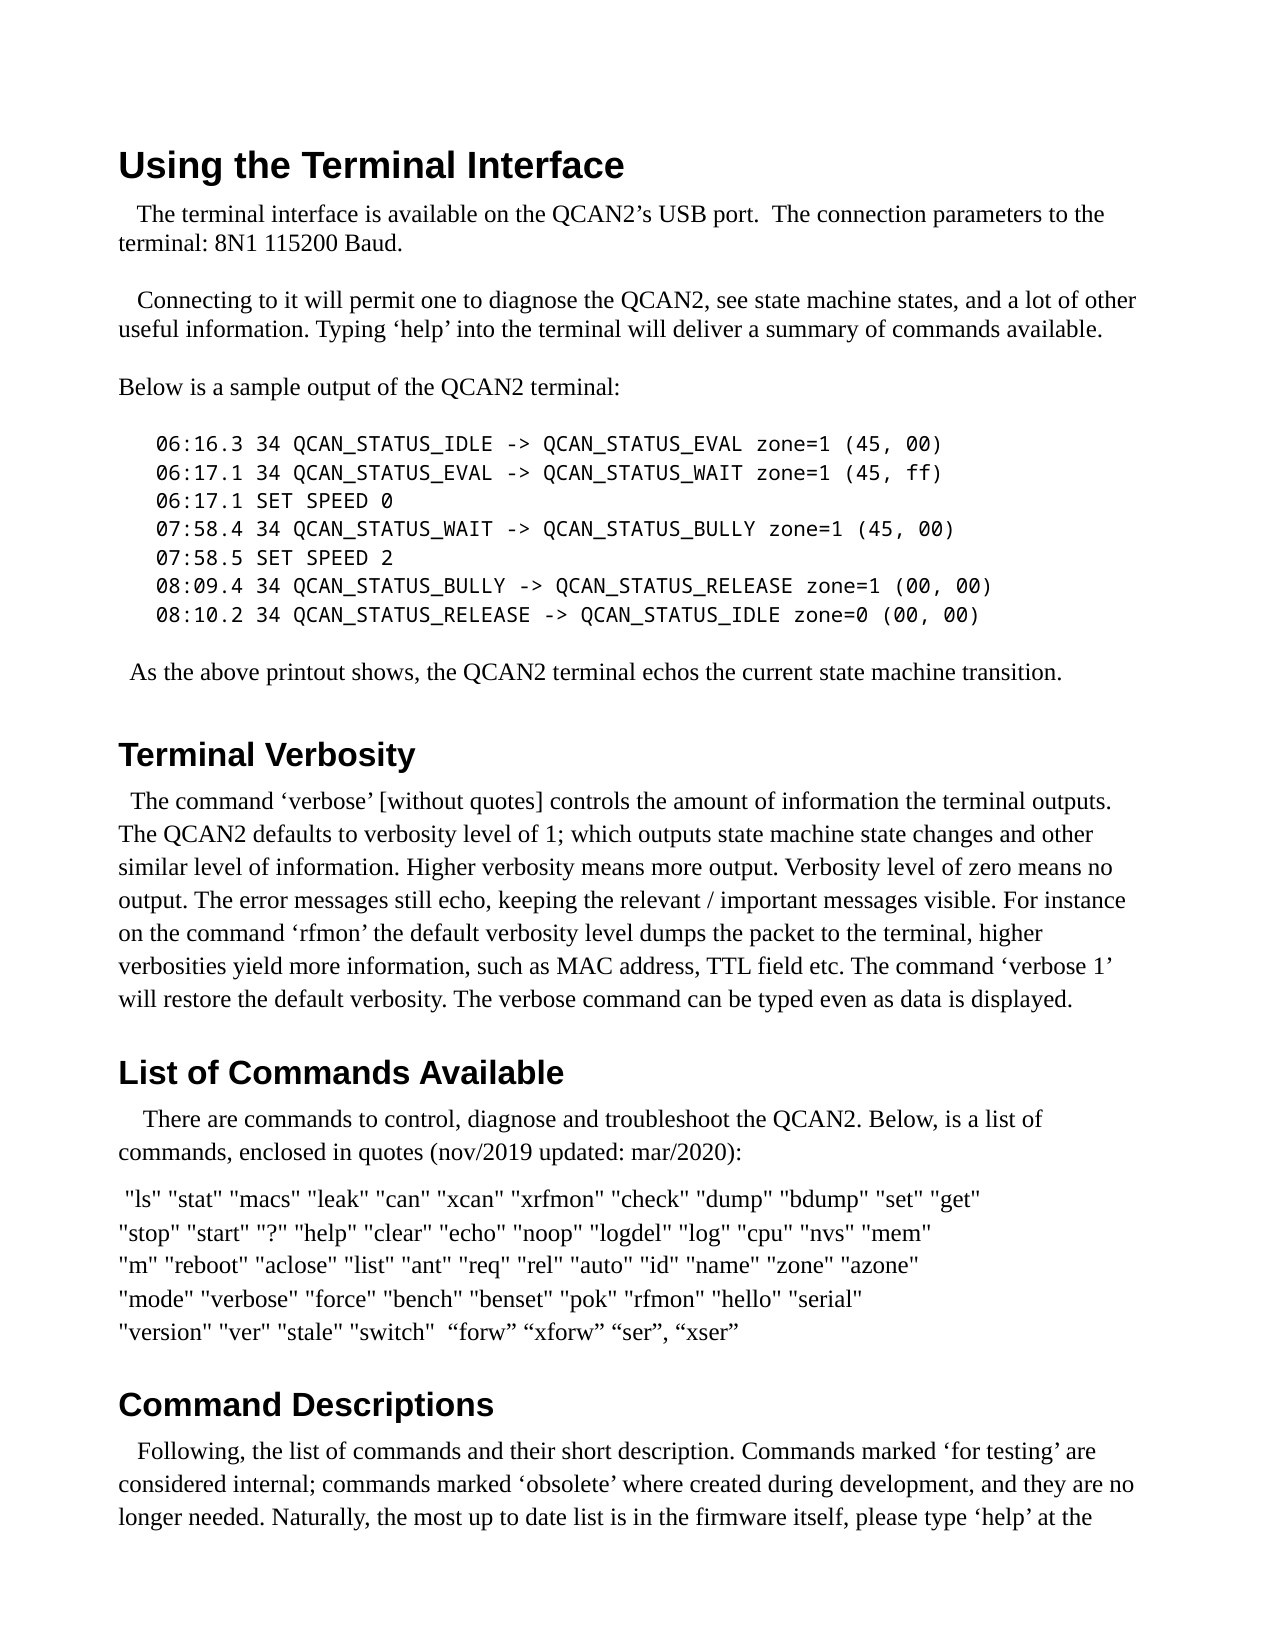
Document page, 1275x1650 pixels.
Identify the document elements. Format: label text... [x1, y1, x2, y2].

text 08:09.4 34 QCAN_STATUS_BULLY -> QCAN_STATUS_RELEASE zone=1 (00, 00) [118, 571, 1157, 600]
text 07:58.5 SET SPEED 2 [118, 543, 1157, 571]
text 07:58.4 34 QCAN_STATUS_WAIT -> QCAN_STATUS_BULLY zone=1 (45, 00) [118, 514, 1157, 543]
text 06:16.3 34 QCAN_STATUS_IDLE -> QCAN_STATUS_EVAL zone=1 (45, 00) [118, 429, 1157, 458]
subtitle List of Commands Available [118, 1053, 1157, 1091]
text "ls" "stat" "macs" "leak" "can" "xcan" "xrfmon" "check" "dump" "bdump" "set" "get" "stop" "start" "?" "help" "clear" "echo" "noop" "logdel" "log" "cpu" "nvs" "mem" "m" "reboot" "aclose" "list" "ant" "req" "rel" "auto" "id" "name" "zone" "azone" "mode" "verbose" "force" "bench" "benset" "pok" "rfmon" "hello" "serial" "version" "ver" "stale" "switch" “forw” “xforw” “ser”, “xser” [118, 1184, 1157, 1345]
text Below is a sample output of the QCAN2 terminal: [118, 372, 1157, 401]
text There are commands to control, diagnose and troubleshoot the QCAN2. Below, is a list of commands, enclosed in quotes (nov/2019 updated: mar/2020): [118, 1104, 1157, 1166]
text 06:17.1 34 QCAN_STATUS_EVAL -> QCAN_STATUS_WAIT zone=1 (45, ff) [118, 458, 1157, 486]
text 06:17.1 SET SPEED 0 [118, 486, 1157, 514]
subtitle Terminal Verbosity [118, 735, 1157, 774]
text As the above printout shows, the QCAN2 terminal echos the current state machine transition. [118, 657, 1157, 686]
text The command ‘verbose’ [without quotes] controls the amount of information the terminal outputs. The QCAN2 defaults to verbosity level of 1; which outputs state machine state changes and other similar level of information. Higher verbosity means more output. Verbosity level of zero means no output. The error messages still echo, keeping the relevant / important messages visible. For instance on the command ‘rfmon’ the default verbosity level dumps the packet to the terminal, higher verbosities yield more information, such as MAC address, TTL field etc. The command ‘verbose 1’ will restore the default verbosity. The verbose command can be typed even as data is displayed. [118, 786, 1157, 1013]
subtitle Using the Terminal Interface [118, 143, 1157, 187]
text Connecting to it will permit one to diagnose the QCAN2, see state machine states, and a lot of other useful information. Typing ‘help’ into the terminal will deliver a summary of commands available. [118, 286, 1157, 343]
subtitle Command Descriptions [118, 1385, 1157, 1424]
text Following, the list of commands and their short description. Commands marked ‘for testing’ are considered internal; commands marked ‘obsolete’ where created during development, and they are no longer needed. Naturally, the most up to date list is in the firmware itself, please type ‘help’ at the [118, 1436, 1157, 1531]
text The terminal interface is available on the QCAN2’s USB port. The connection parameters to the terminal: 8N1 115200 Baud. [118, 199, 1157, 257]
text 08:10.2 34 QCAN_STATUS_RELEASE -> QCAN_STATUS_IDLE zone=0 (00, 00) [118, 600, 1157, 628]
